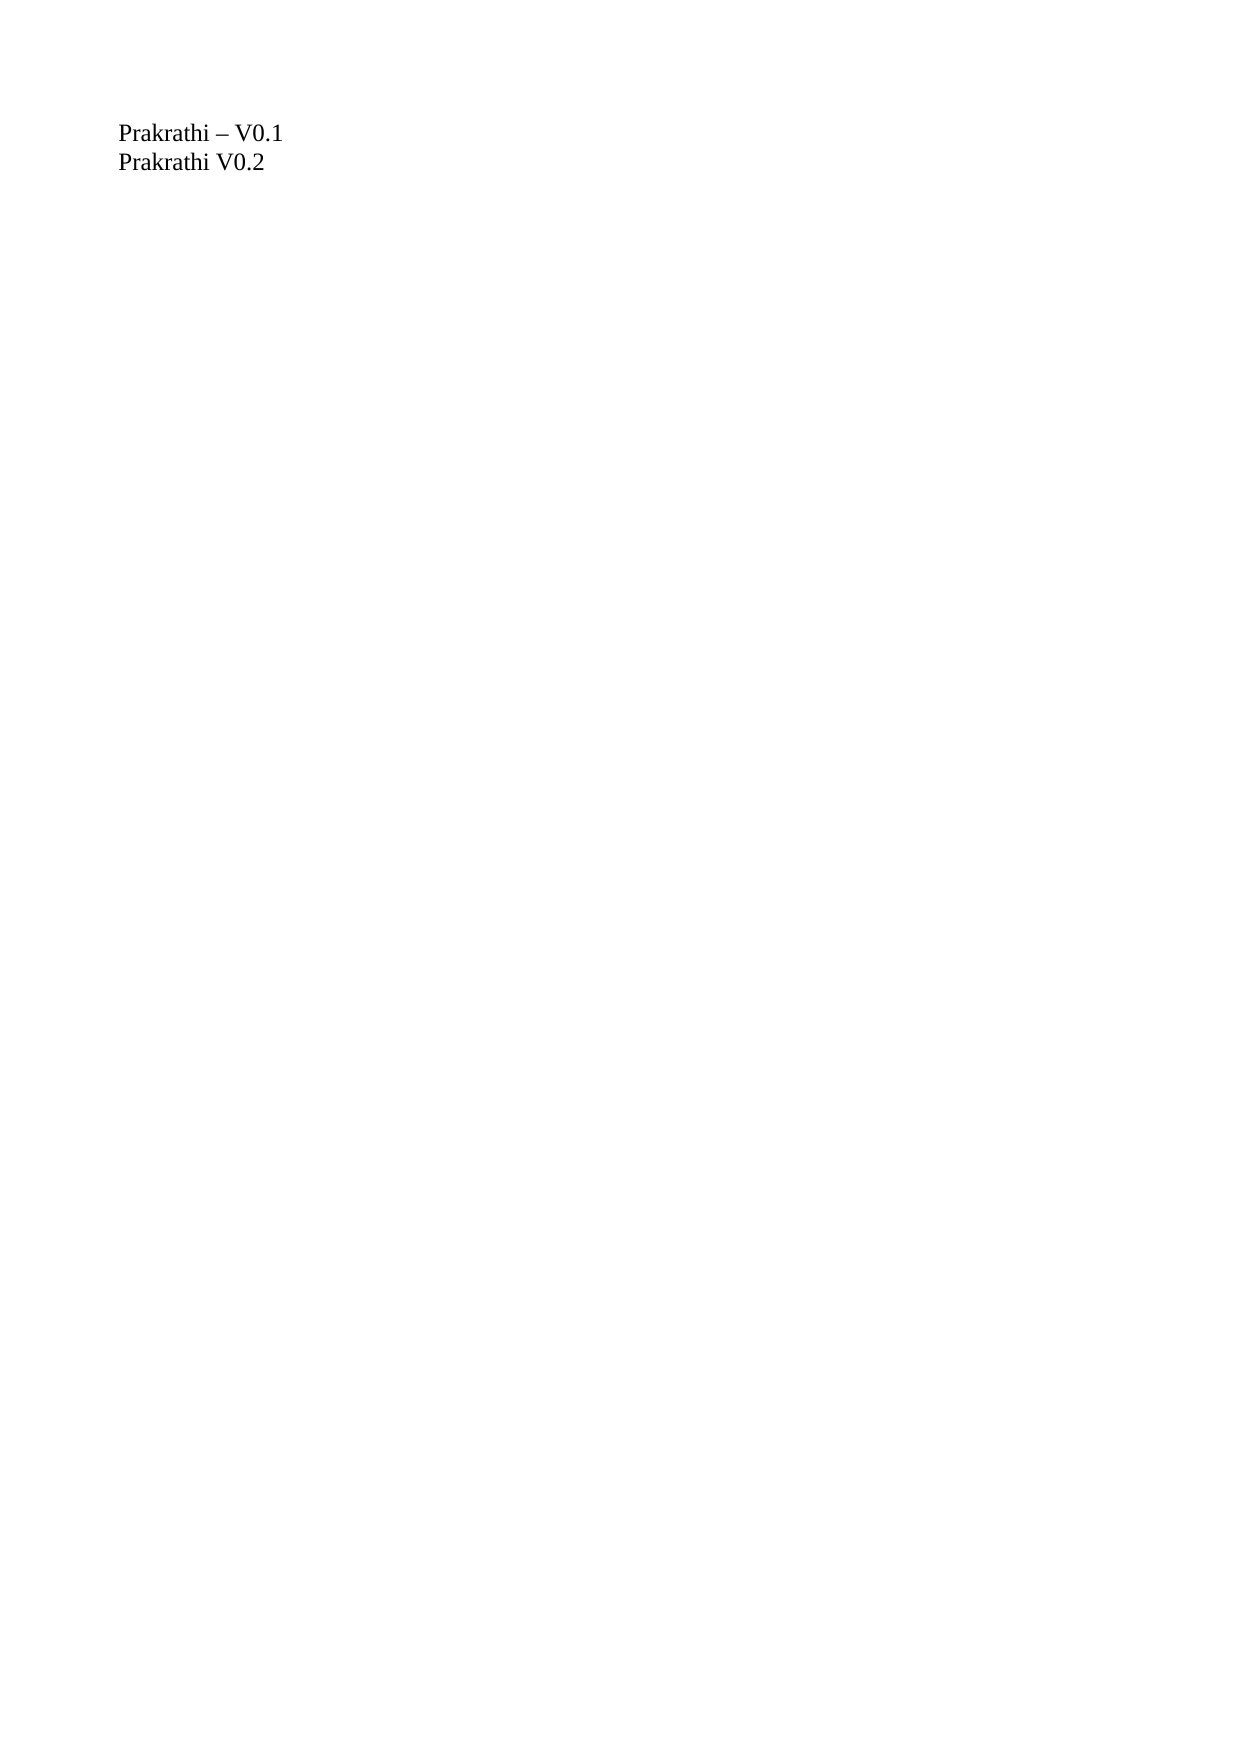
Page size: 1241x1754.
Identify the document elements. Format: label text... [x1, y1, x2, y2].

text Prakrathi V0.2 [118, 147, 1122, 176]
text Prakrathi – V0.1 [118, 118, 1122, 147]
